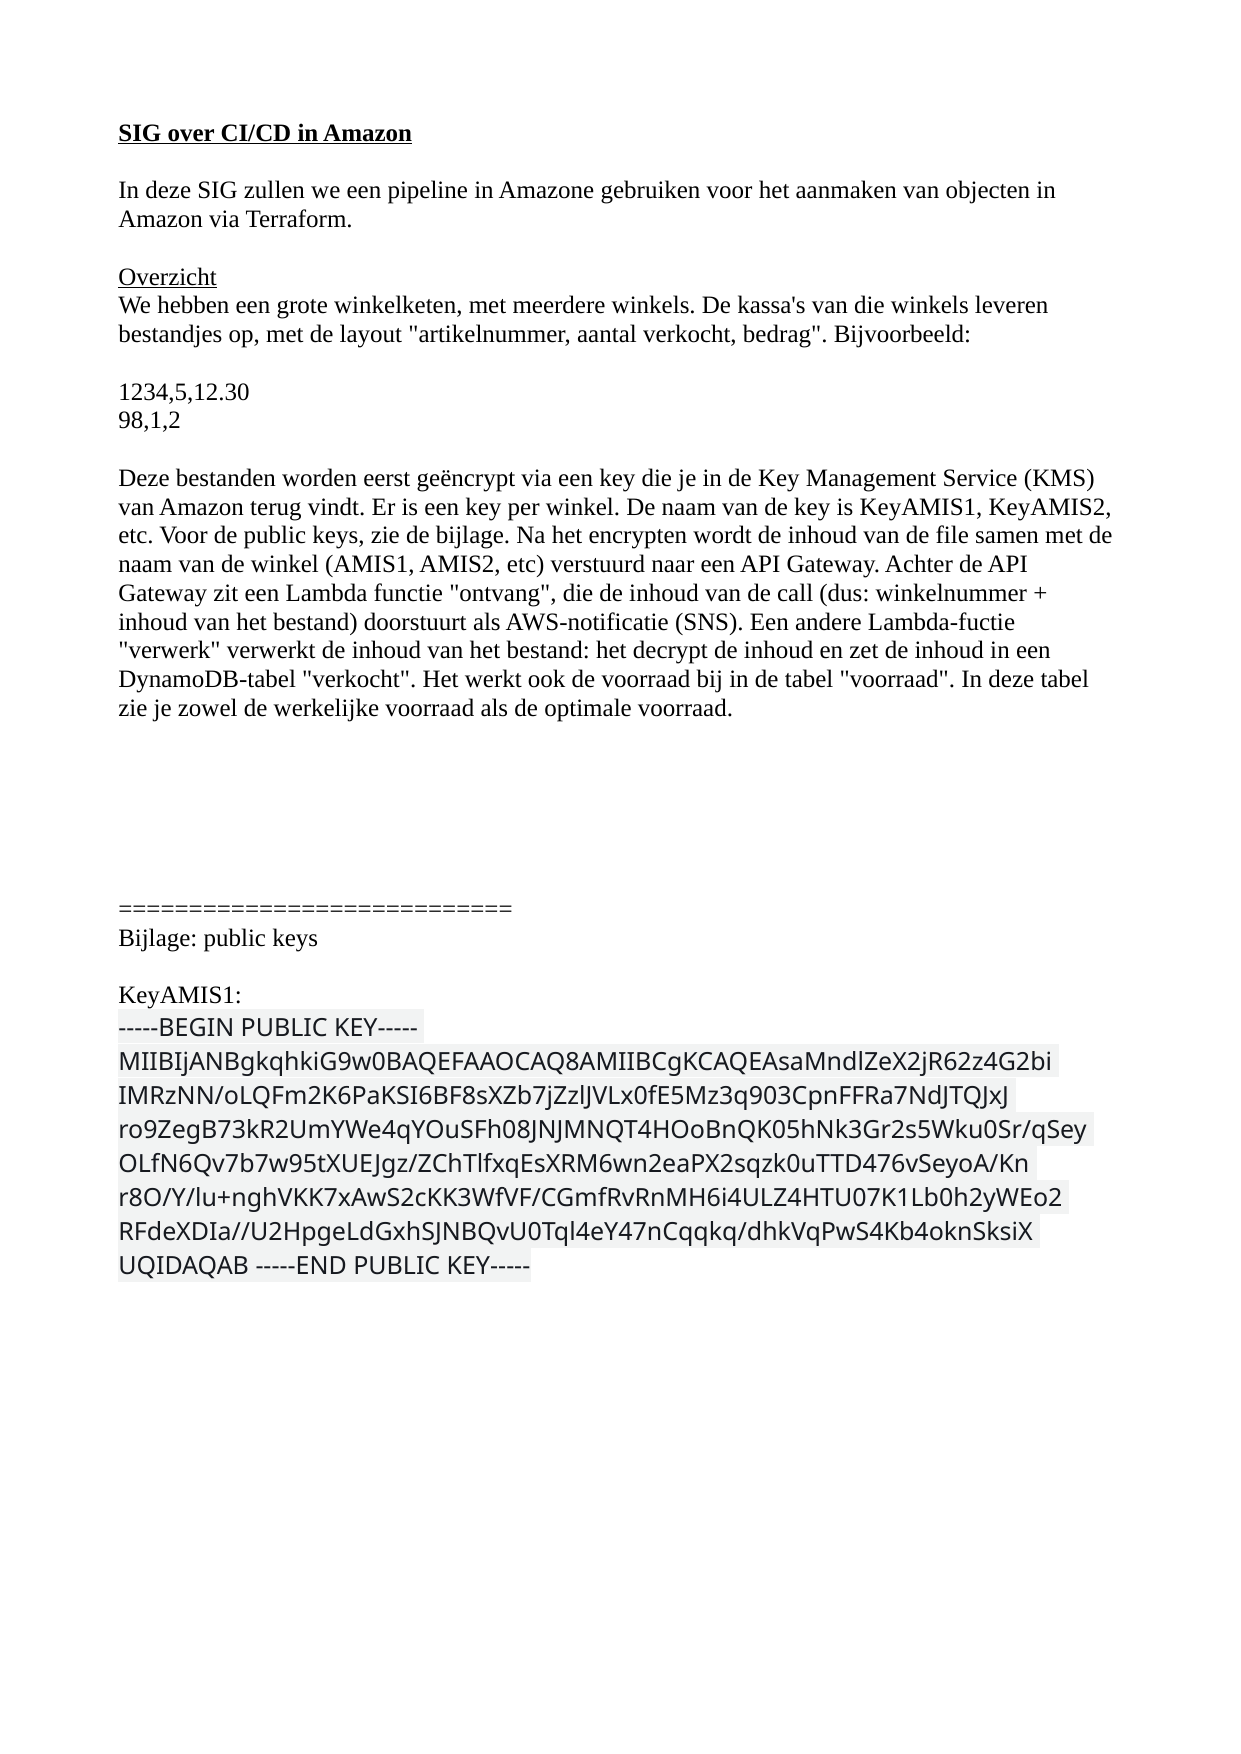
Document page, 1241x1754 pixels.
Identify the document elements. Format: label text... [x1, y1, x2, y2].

text Overzicht [118, 262, 1122, 291]
text KeyAMIS1: [118, 981, 1122, 1009]
text Bijlage: public keys [118, 923, 1122, 952]
text -----BEGIN PUBLIC KEY----- MIIBIjANBgkqhkiG9w0BAQEFAAOCAQ8AMIIBCgKCAQEAsaMndlZeX2jR62z4G2bi IMRzNN/oLQFm2K6PaKSI6BF8sXZb7jZzlJVLx0fE5Mz3q903CpnFFRa7NdJTQJxJ ro9ZegB73kR2UmYWe4qYOuSFh08JNJMNQT4HOoBnQK05hNk3Gr2s5Wku0Sr/qSey OLfN6Qv7b7w95tXUEJgz/ZChTlfxqEsXRM6wn2eaPX2sqzk0uTTD476vSeyoA/Kn r8O/Y/lu+nghVKK7xAwS2cKK3WfVF/CGmfRvRnMH6i4ULZ4HTU07K1Lb0h2yWEo2 RFdeXDIa//U2HpgeLdGxhSJNBQvU0Tql4eY47nCqqkq/dhkVqPwS4Kb4oknSksiX UQIDAQAB -----END PUBLIC KEY----- [118, 1009, 1122, 1282]
text SIG over CI/CD in Amazon [118, 118, 1122, 147]
text In deze SIG zullen we een pipeline in Amazone gebruiken voor het aanmaken van objecten in Amazon via Terraform. [118, 176, 1122, 233]
text 1234,5,12.30 [118, 377, 1122, 406]
text We hebben een grote winkelketen, met meerdere winkels. De kassa's van die winkels leveren bestandjes op, met de layout "artikelnummer, aantal verkocht, bedrag". Bijvoorbeeld: [118, 291, 1122, 348]
text Deze bestanden worden eerst geëncrypt via een key die je in de Key Management Service (KMS) van Amazon terug vindt. Er is een key per winkel. De naam van de key is KeyAMIS1, KeyAMIS2, etc. Voor de public keys, zie de bijlage. Na het encrypten wordt de inhoud van de file samen met de naam van de winkel (AMIS1, AMIS2, etc) verstuurd naar een API Gateway. Achter de API Gateway zit een Lambda functie "ontvang", die de inhoud van de call (dus: winkelnummer + inhoud van het bestand) doorstuurt als AWS-notificatie (SNS). Een andere Lambda-fuctie "verwerk" verwerkt de inhoud van het bestand: het decrypt de inhoud en zet de inhoud in een DynamoDB-tabel "verkocht". Het werkt ook de voorraad bij in de tabel "voorraad". In deze tabel zie je zowel de werkelijke voorraad als de optimale voorraad. [118, 463, 1122, 722]
text ============================ [118, 894, 1122, 923]
text 98,1,2 [118, 406, 1122, 434]
